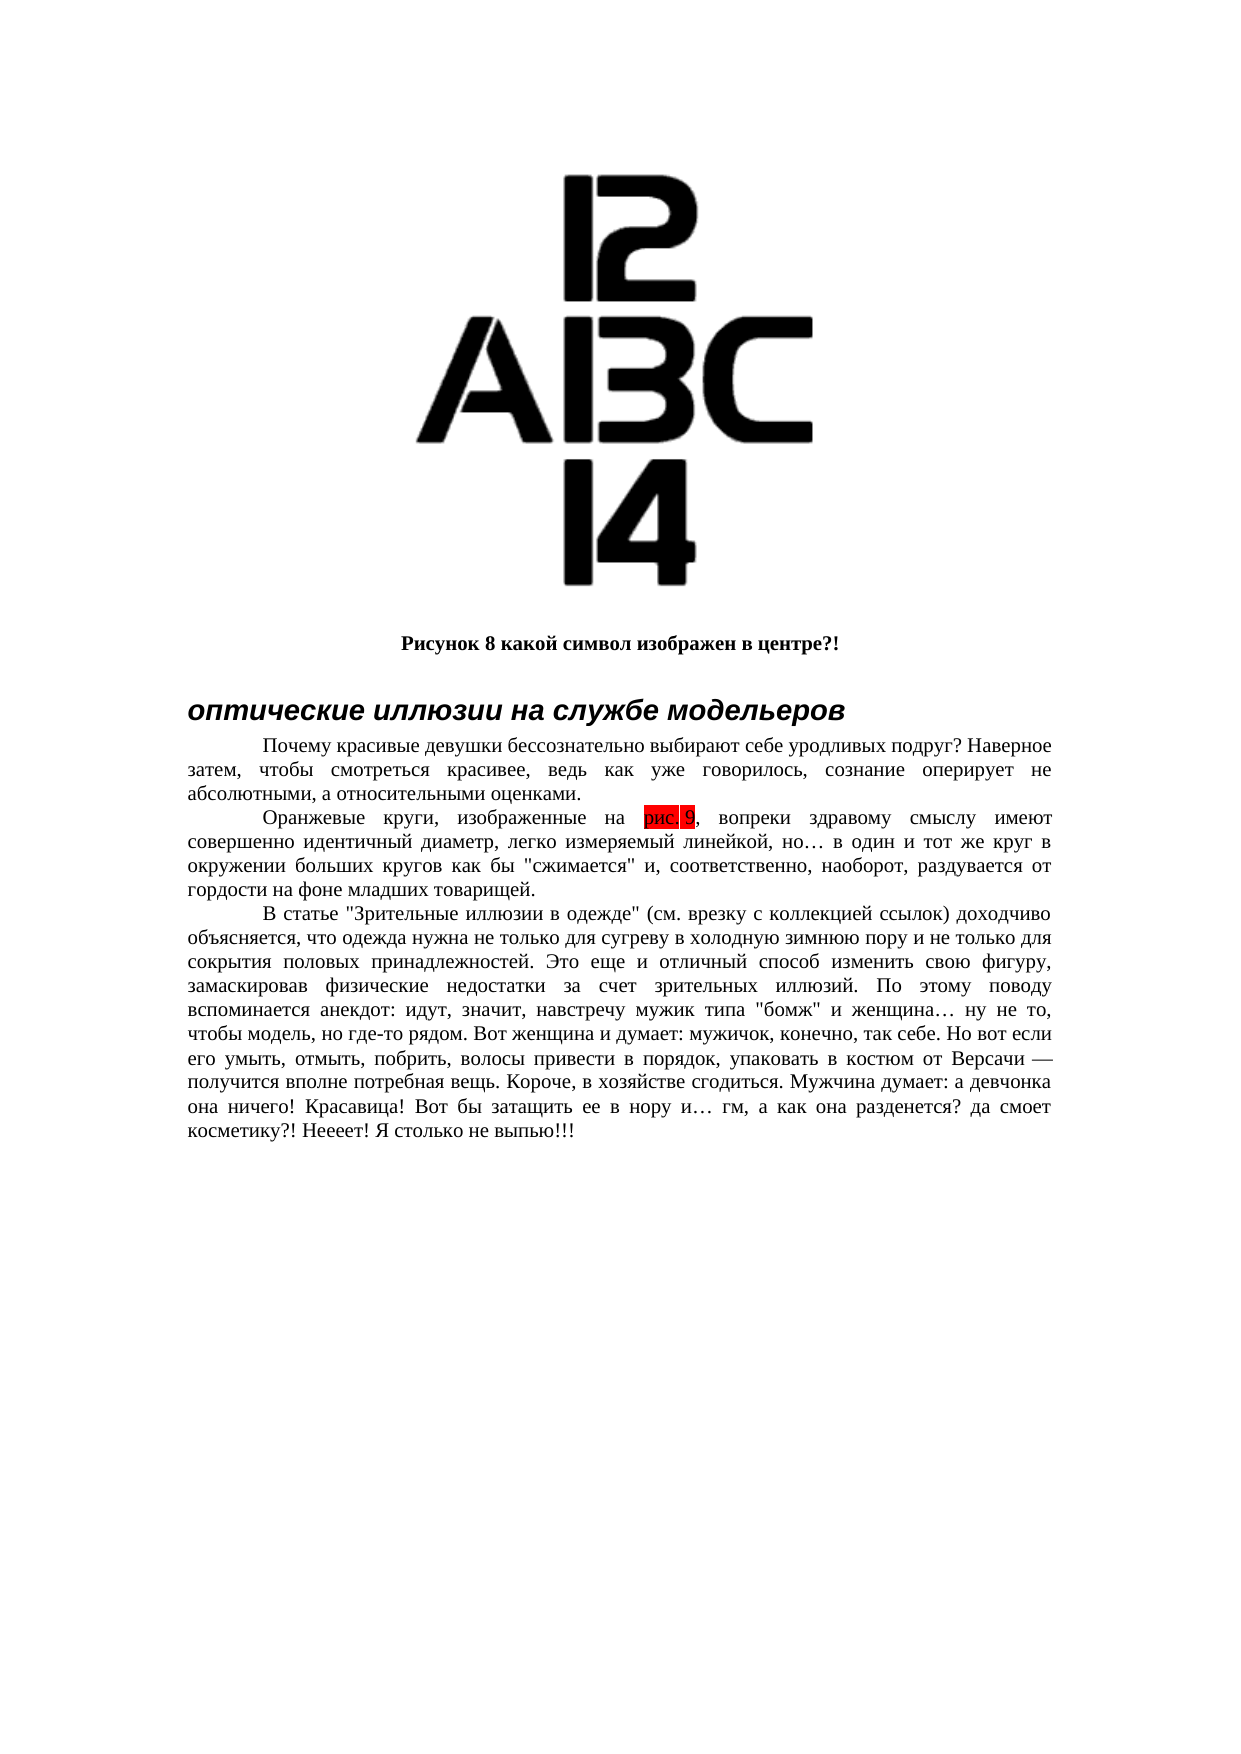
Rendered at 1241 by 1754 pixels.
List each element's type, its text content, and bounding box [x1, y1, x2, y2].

subtitle оптические иллюзии на службе модельеров [187, 693, 1053, 726]
text Почему красивые девушки бессознательно выбирают себе уродливых подруг? Наверное затем, чтобы смотреться красивее, ведь как уже говорилось, сознание оперирует не абсолютными, а относительными оценками. [187, 733, 1053, 805]
text В статье "Зрительные иллюзии в одежде" (см. врезку с коллекцией ссылок) доходчиво объясняется, что одежда нужна не только для сугреву в холодную зимнюю пору и не только для сокрытия половых принадлежностей. Это еще и отличный способ изменить свою фигуру, замаскировав физические недостатки за счет зрительных иллюзий. По этому поводу вспоминается анекдот: идут, значит, навстречу мужик типа "бомж" и женщина… ну не то, чтобы модель, но где-то рядом. Вот женщина и думает: мужичок, конечно, так себе. Но вот если его умыть, отмыть, побрить, волосы привести в порядок, упаковать в костюм от Версачи — получится вполне потребная вещь. Короче, в хозяйстве сгодиться. Мужчина думает: а девчонка она ничего! Красавица! Вот бы затащить ее в нору и… гм, а как она разденется? да смоет косметику?! Неееет! Я столько не выпью!!! [187, 901, 1053, 1142]
text Рисунок 8 какой символ изображен в центре?! [187, 631, 1053, 655]
text Оранжевые круги, изображенные на рис. 9, вопреки здравому смыслу имеют совершенно идентичный диаметр, легко измеряемый линейкой, но… в один и тот же круг в окружении больших кругов как бы "сжимается" и, соответственно, наоборот, раздувается от гордости на фоне младших товарищей. [187, 805, 1053, 901]
picture [385, 150, 855, 619]
